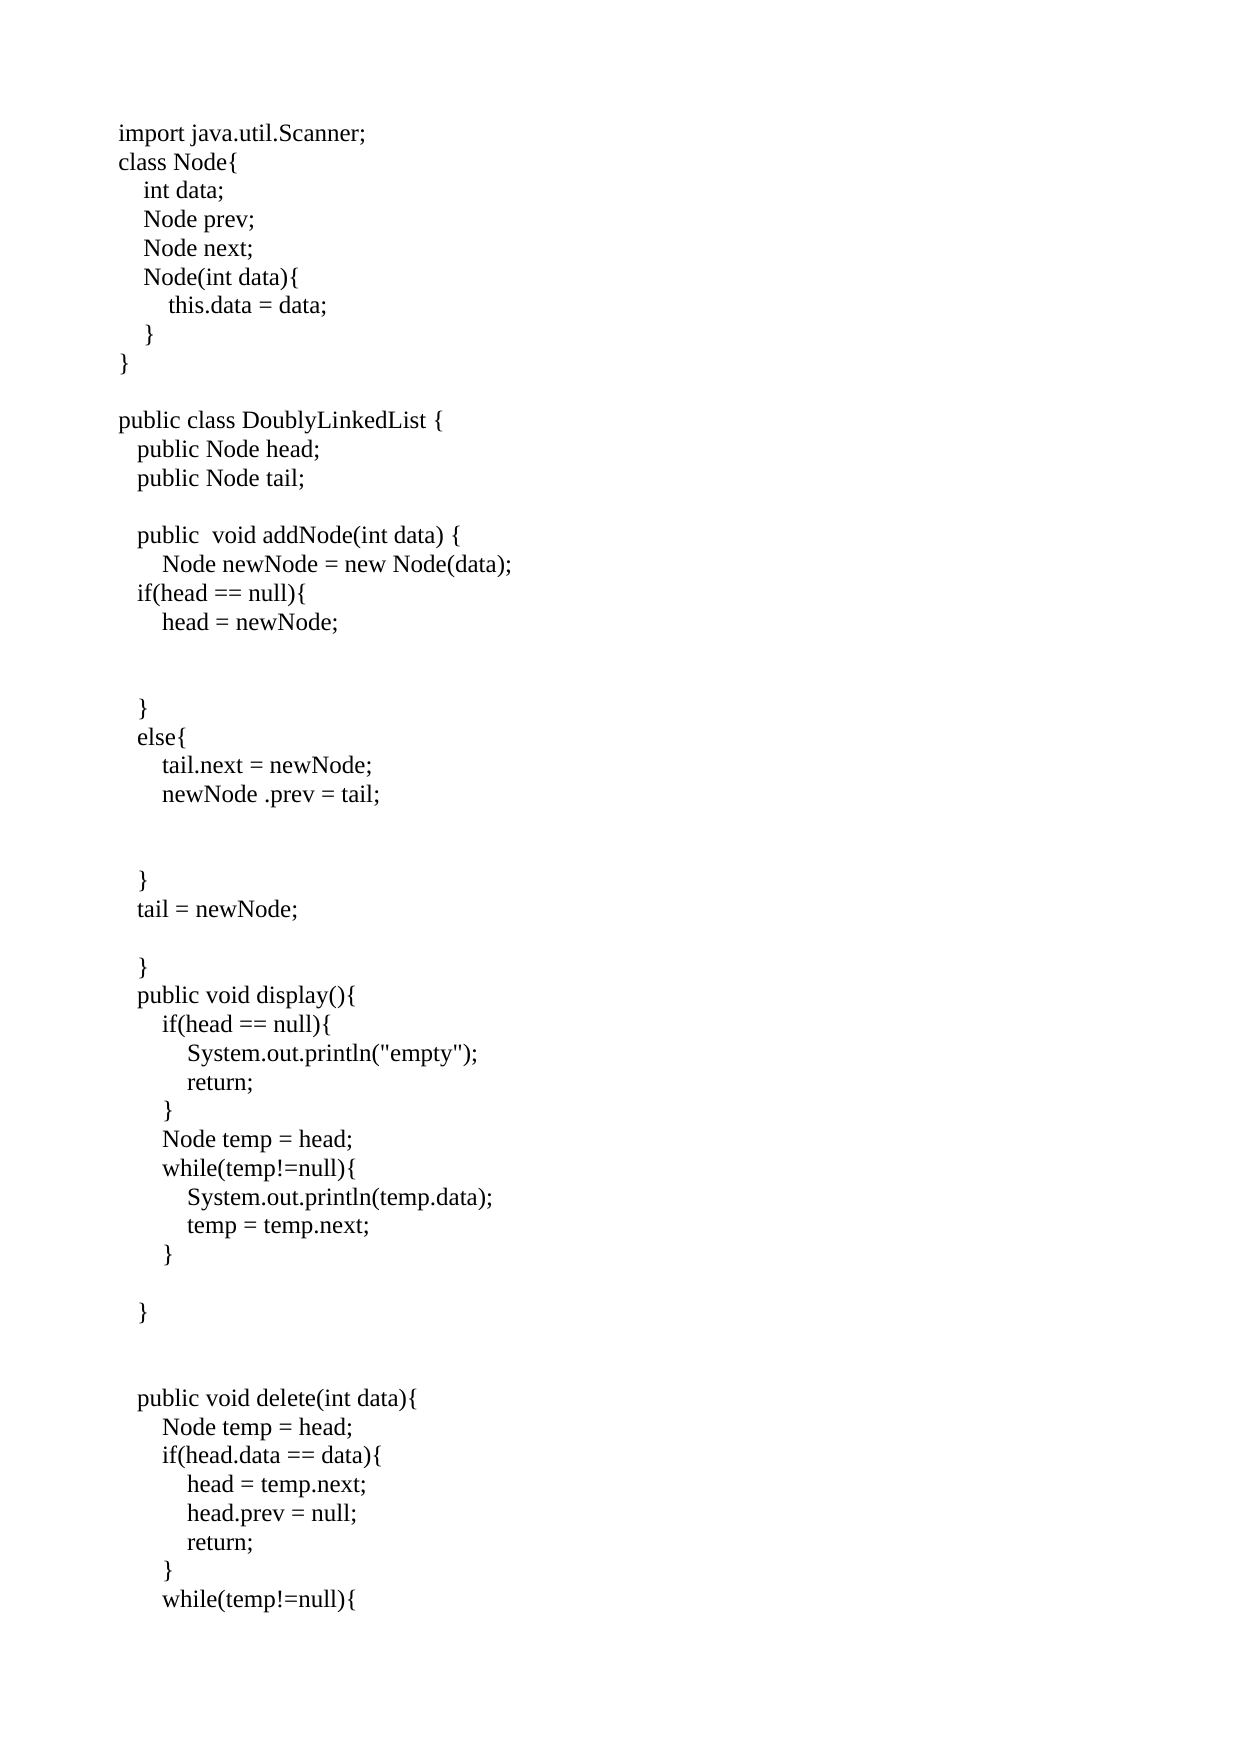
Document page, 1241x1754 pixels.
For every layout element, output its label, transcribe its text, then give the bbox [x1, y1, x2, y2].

text public class DoublyLinkedList { [118, 406, 1122, 434]
text if(head == null){ [118, 578, 1122, 607]
text Node prev; [118, 204, 1122, 233]
text Node(int data){ [118, 262, 1122, 291]
text } [118, 693, 1122, 722]
text Node newNode = new Node(data); [118, 549, 1122, 578]
text } [118, 952, 1122, 981]
text newNode .prev = tail; [118, 779, 1122, 808]
text int data; [118, 176, 1122, 204]
text public void addNode(int data) { [118, 521, 1122, 549]
text if(head == null){ [118, 1009, 1122, 1038]
text } [118, 866, 1122, 894]
text head = newNode; [118, 607, 1122, 636]
text head = temp.next; [118, 1469, 1122, 1498]
text head.prev = null; [118, 1498, 1122, 1527]
text public Node head; [118, 434, 1122, 463]
text } [118, 1297, 1122, 1326]
text System.out.println("empty"); [118, 1038, 1122, 1067]
text } [118, 319, 1122, 348]
text if(head.data == data){ [118, 1441, 1122, 1469]
text else{ [118, 722, 1122, 751]
text public void display(){ [118, 981, 1122, 1009]
text temp = temp.next; [118, 1211, 1122, 1239]
text } [118, 1239, 1122, 1268]
text } [118, 1556, 1122, 1584]
text import java.util.Scanner; [118, 118, 1122, 147]
text public void delete(int data){ [118, 1383, 1122, 1412]
text Node temp = head; [118, 1412, 1122, 1441]
text Node temp = head; [118, 1124, 1122, 1153]
text this.data = data; [118, 291, 1122, 319]
text System.out.println(temp.data); [118, 1182, 1122, 1211]
text return; [118, 1527, 1122, 1556]
text public Node tail; [118, 463, 1122, 492]
text return; [118, 1067, 1122, 1096]
text tail = newNode; [118, 894, 1122, 923]
text while(temp!=null){ [118, 1584, 1122, 1613]
text tail.next = newNode; [118, 751, 1122, 779]
text } [118, 348, 1122, 377]
text Node next; [118, 233, 1122, 262]
text while(temp!=null){ [118, 1153, 1122, 1182]
text class Node{ [118, 147, 1122, 176]
text } [118, 1096, 1122, 1124]
